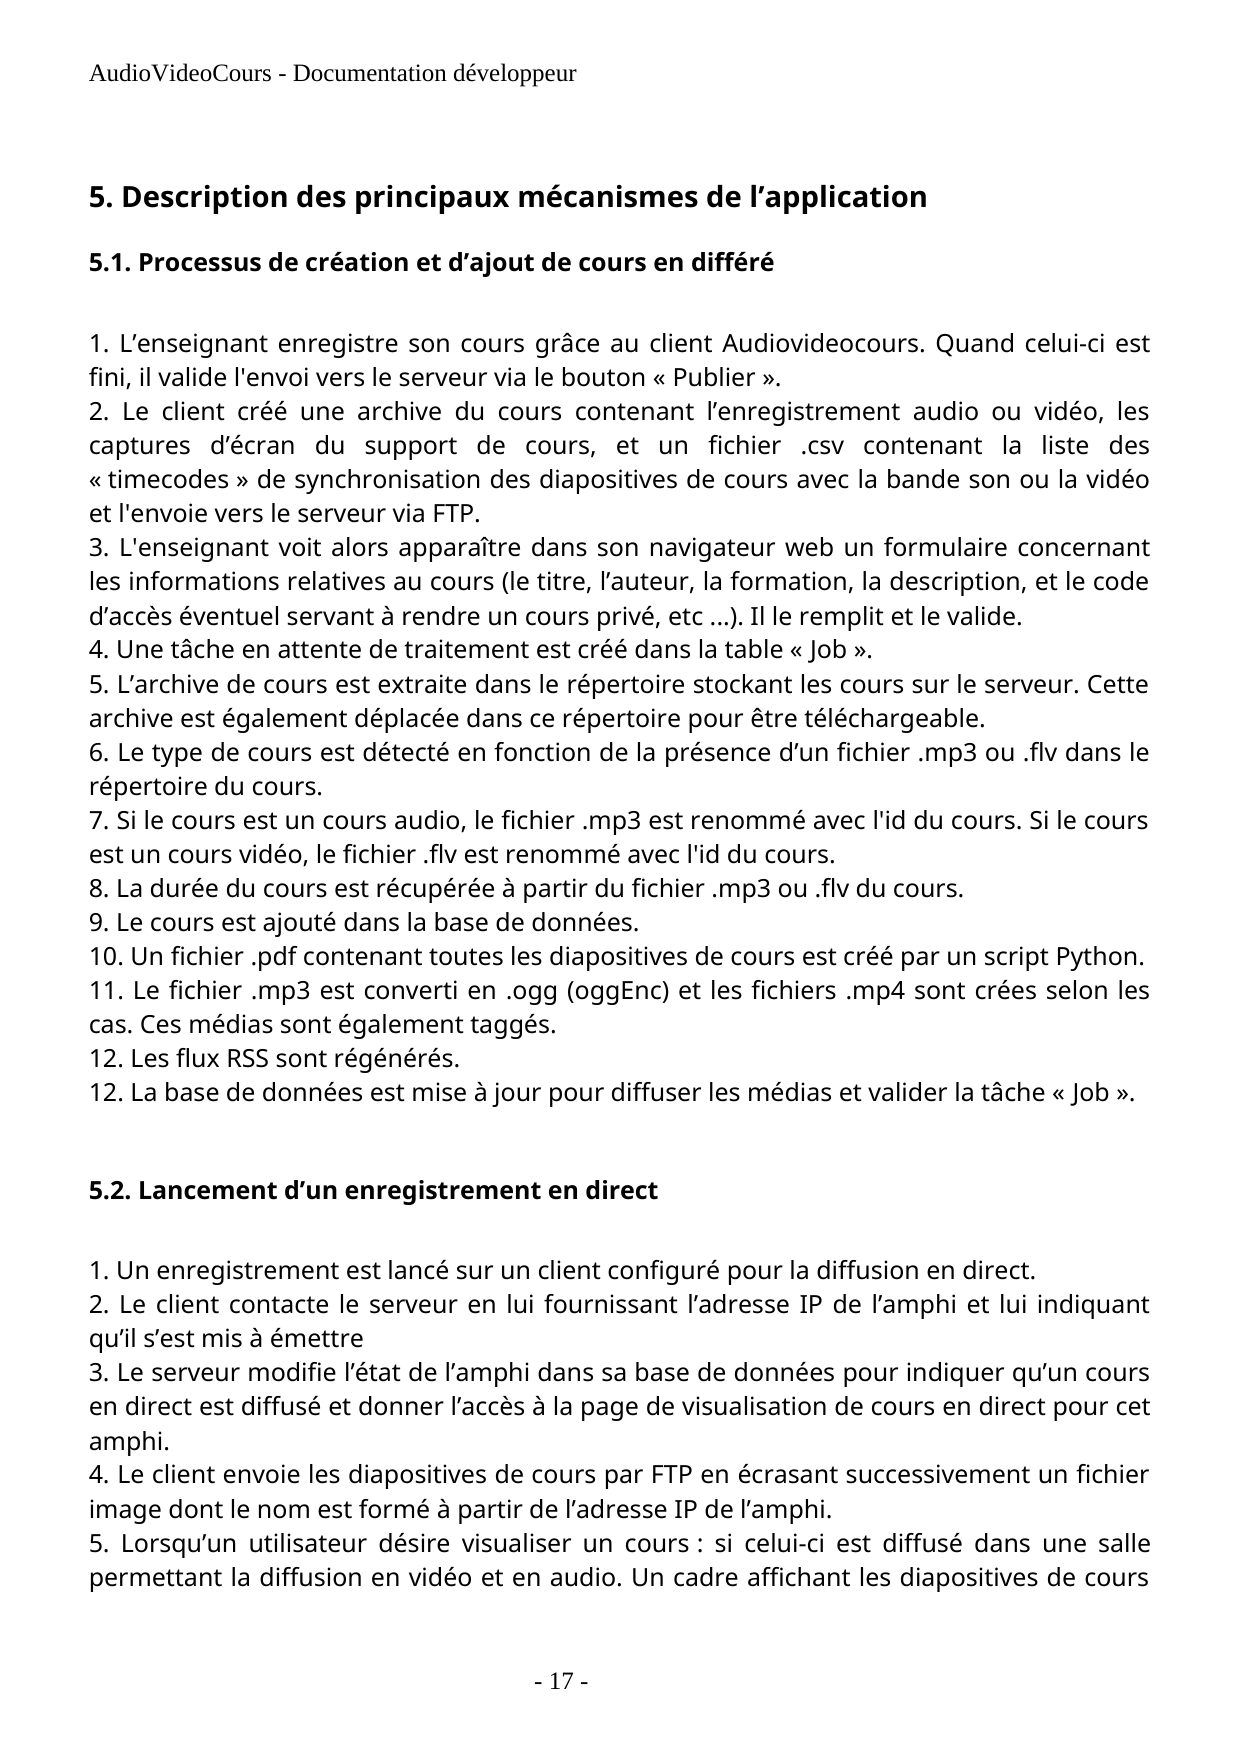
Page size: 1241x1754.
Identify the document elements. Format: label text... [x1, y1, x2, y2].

text 12. Les flux RSS sont régénérés. [88, 1041, 1152, 1075]
subtitle 5.1. Processus de création et d’ajout de cours en différé [88, 245, 1152, 279]
text 2. Le client créé une archive du cours contenant l’enregistrement audio ou vidéo, les captures d’écran du support de cours, et un fichier .csv contenant la liste des « timecodes » de synchronisation des diapositives de cours avec la bande son ou la vidéo et l'envoie vers le serveur via FTP. [88, 394, 1152, 530]
subtitle 5.2. Lancement d’un enregistrement en direct [88, 1172, 1152, 1240]
text 3. Le serveur modifie l’état de l’amphi dans sa base de données pour indiquer qu’un cours en direct est diffusé et donner l’accès à la page de visualisation de cours en direct pour cet amphi. [88, 1355, 1152, 1457]
text 4. Une tâche en attente de traitement est créé dans la table « Job ». [88, 632, 1152, 666]
text 9. Le cours est ajouté dans la base de données. [88, 905, 1152, 939]
text 12. La base de données est mise à jour pour diffuser les médias et valider la tâche « Job ». [88, 1075, 1152, 1109]
text 10. Un fichier .pdf contenant toutes les diapositives de cours est créé par un script Python. [88, 939, 1152, 973]
text 11. Le fichier .mp3 est converti en .ogg (oggEnc) et les fichiers .mp4 sont crées selon les cas. Ces médias sont également taggés. [88, 973, 1152, 1041]
text 5. Lorsqu’un utilisateur désire visualiser un cours : si celui-ci est diffusé dans une salle permettant la diffusion en vidéo et en audio. Un cadre affichant les diapositives de cours [88, 1525, 1152, 1593]
text 4. Le client envoie les diapositives de cours par FTP en écrasant successivement un fichier image dont le nom est formé à partir de l’adresse IP de l’amphi. [88, 1457, 1152, 1525]
text 3. L'enseignant voit alors apparaître dans son navigateur web un formulaire concernant les informations relatives au cours (le titre, l’auteur, la formation, la description, et le code d’accès éventuel servant à rendre un cours privé, etc ...). Il le remplit et le valide. [88, 530, 1152, 632]
text 6. Le type de cours est détecté en fonction de la présence d’un fichier .mp3 ou .flv dans le répertoire du cours. [88, 734, 1152, 802]
text 2. Le client contacte le serveur en lui fournissant l’adresse IP de l’amphi et lui indiquant qu’il s’est mis à émettre [88, 1287, 1152, 1355]
text 1. Un enregistrement est lancé sur un client configuré pour la diffusion en direct. [88, 1253, 1152, 1287]
text 8. La durée du cours est récupérée à partir du fichier .mp3 ou .flv du cours. [88, 871, 1152, 905]
subtitle 5. Description des principaux mécanismes de l’application [88, 176, 1152, 216]
text 7. Si le cours est un cours audio, le fichier .mp3 est renommé avec l'id du cours. Si le cours est un cours vidéo, le fichier .flv est renommé avec l'id du cours. [88, 802, 1152, 871]
text 1. L’enseignant enregistre son cours grâce au client Audiovideocours. Quand celui-ci est fini, il valide l'envoi vers le serveur via le bouton « Publier ». [88, 326, 1152, 394]
text 5. L’archive de cours est extraite dans le répertoire stockant les cours sur le serveur. Cette archive est également déplacée dans ce répertoire pour être téléchargeable. [88, 666, 1152, 734]
